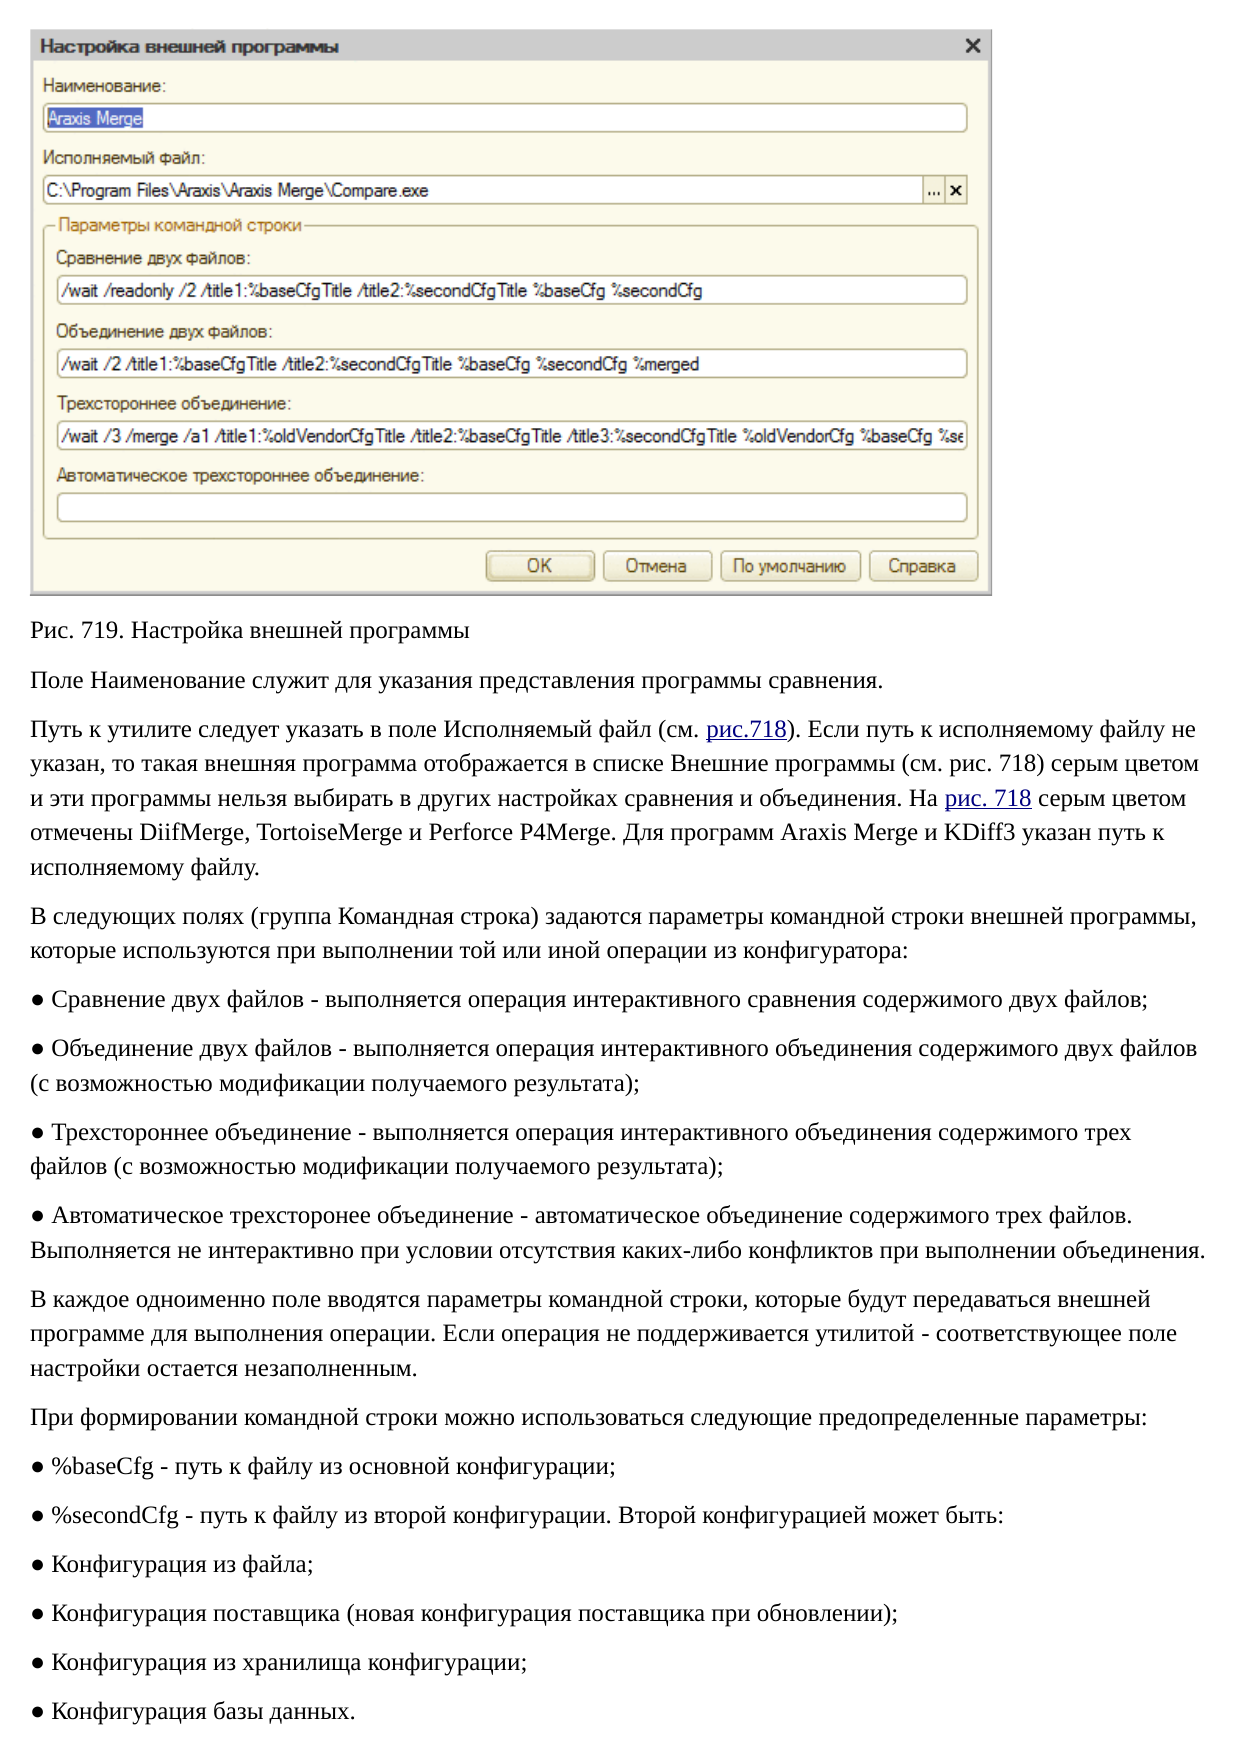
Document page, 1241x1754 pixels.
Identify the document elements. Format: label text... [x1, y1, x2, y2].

text ● Конфигурация из файла; [30, 1549, 1211, 1578]
text ● %baseCfg ‑ путь к файлу из основной конфигурации; [30, 1451, 1211, 1480]
text ● Конфигурация из хранилища конфигурации; [30, 1647, 1211, 1676]
text ● Объединение двух файлов ‑ выполняется операция интерактивного объединения содержимого двух файлов (с возможностью модификации получаемого результата); [30, 1033, 1211, 1097]
text ● Трехстороннее объединение ‑ выполняется операция интерактивного объединения содержимого трех файлов (с возможностью модификации получаемого результата); [30, 1117, 1211, 1180]
text ● Автоматическое трехсторонее объединение ‑ автоматическое объединение содержимого трех файлов. Выполняется не интерактивно при условии отсутствия каких-либо конфликтов при выполнении объединения. [30, 1200, 1211, 1264]
text В каждое одноименно поле вводятся параметры командной строки, которые будут передаваться внешней программе для выполнения операции. Если операция не поддерживается утилитой ‑ соответствующее поле настройки остается незаполненным. [30, 1284, 1211, 1382]
text ● Сравнение двух файлов ‑ выполняется операция интерактивного сравнения содержимого двух файлов; [30, 984, 1211, 1013]
text Путь к утилите следует указать в поле Исполняемый файл (см. рис.718). Если путь к исполняемому файлу не указан, то такая внешняя программа отображается в списке Внешние программы (см. рис. 718) серым цветом и эти программы нельзя выбирать в других настройках сравнения и объединения. На рис. 718 серым цветом отмечены DiifMerge, TortoiseMerge и Perforce P4Merge. Для программ Araxis Merge и KDiff3 указан путь к исполняемому файлу. [30, 714, 1211, 880]
text В следующих полях (группа Командная строка) задаются параметры командной строки внешней программы, которые используются при выполнении той или иной операции из конфигуратора: [30, 901, 1211, 964]
text Рис. 719. Настройка внешней программы [30, 616, 1211, 644]
picture [29, 28, 993, 596]
text ● Конфигурация поставщика (новая конфигурация поставщика при обновлении); [30, 1598, 1211, 1627]
text Поле Наименование служит для указания представления программы сравнения. [30, 665, 1211, 693]
text ● Конфигурация базы данных. [30, 1696, 1211, 1725]
text ● %secondCfg ‑ путь к файлу из второй конфигурации. Второй конфигурацией может быть: [30, 1500, 1211, 1529]
text При формировании командной строки можно использоваться следующие предопределенные параметры: [30, 1402, 1211, 1431]
